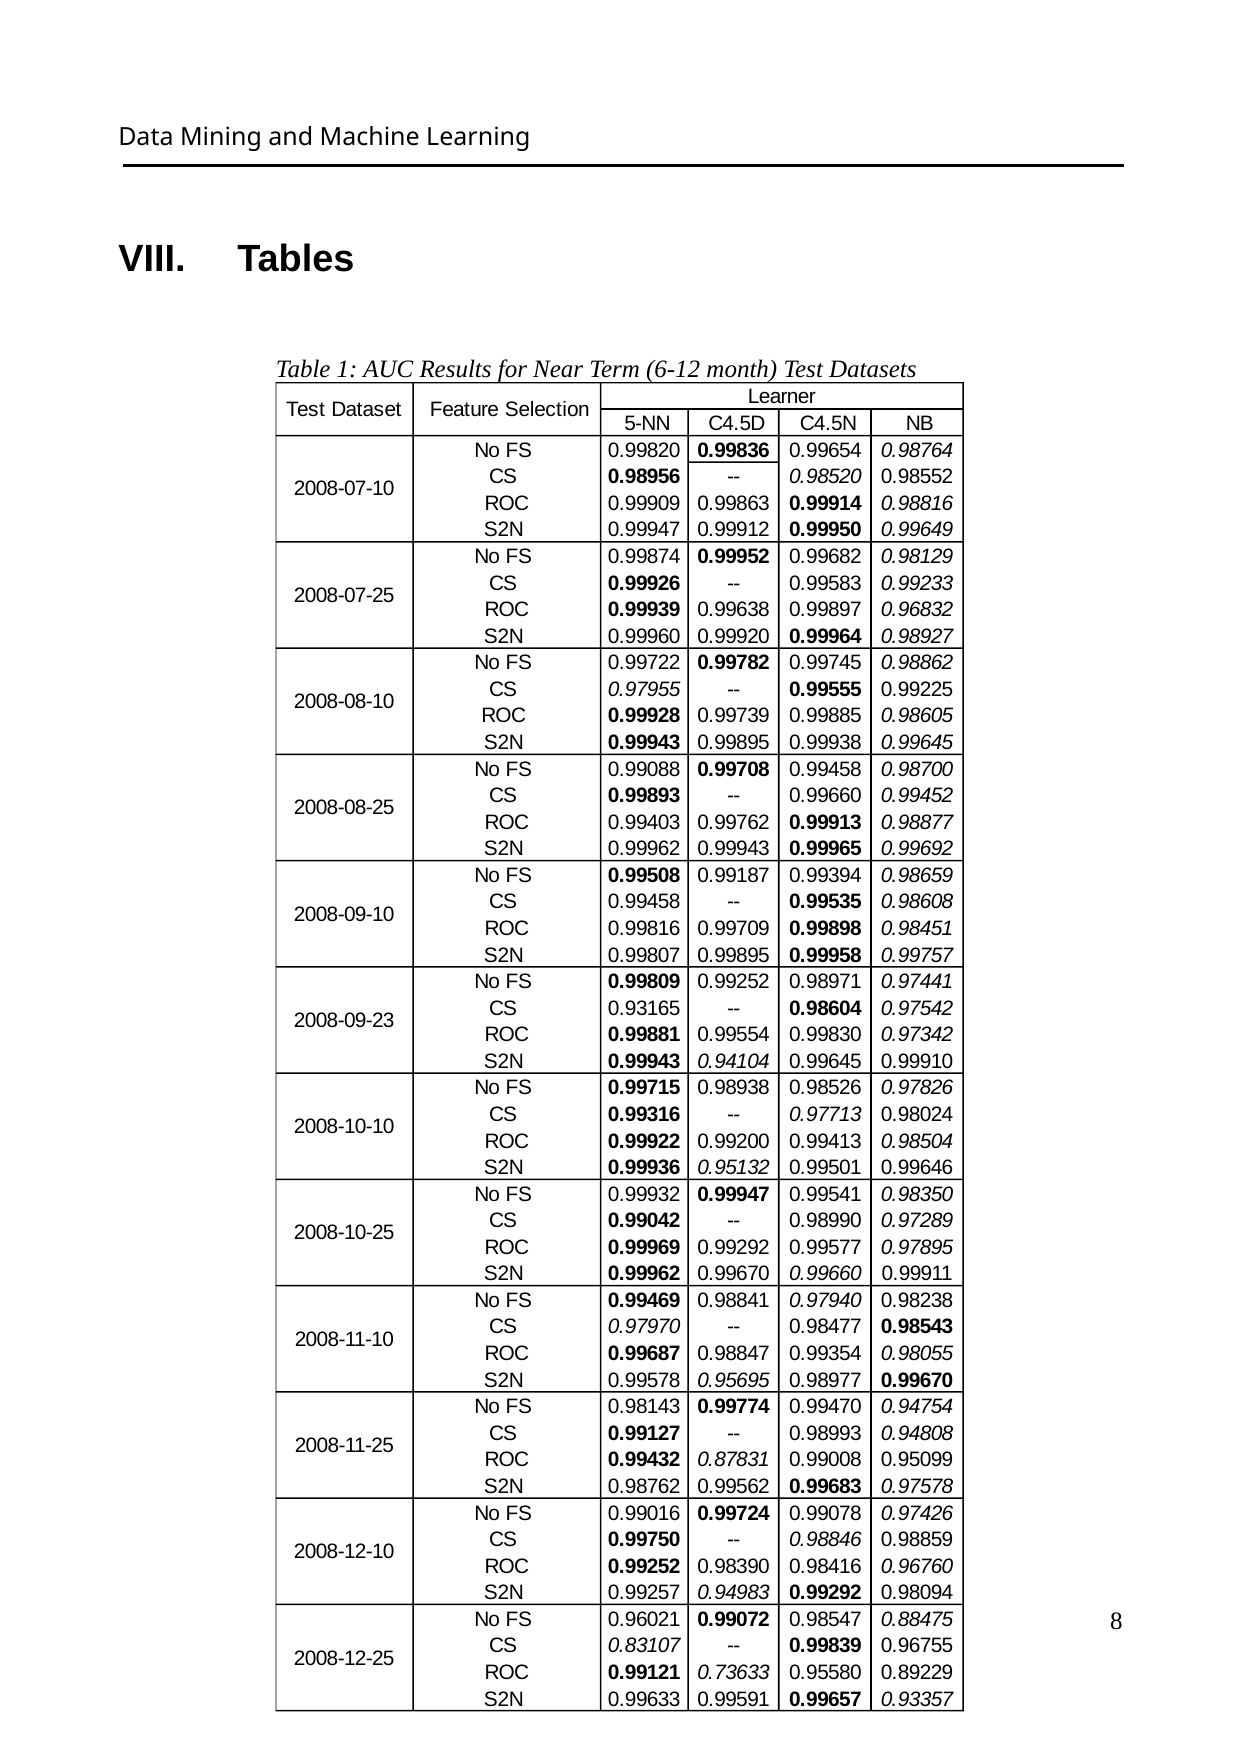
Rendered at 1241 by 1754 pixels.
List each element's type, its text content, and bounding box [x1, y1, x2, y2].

text Table 1: AUC Results for Near Term (6-12 month) Test Datasets [276, 354, 965, 1716]
subtitle Tables [118, 236, 1122, 279]
